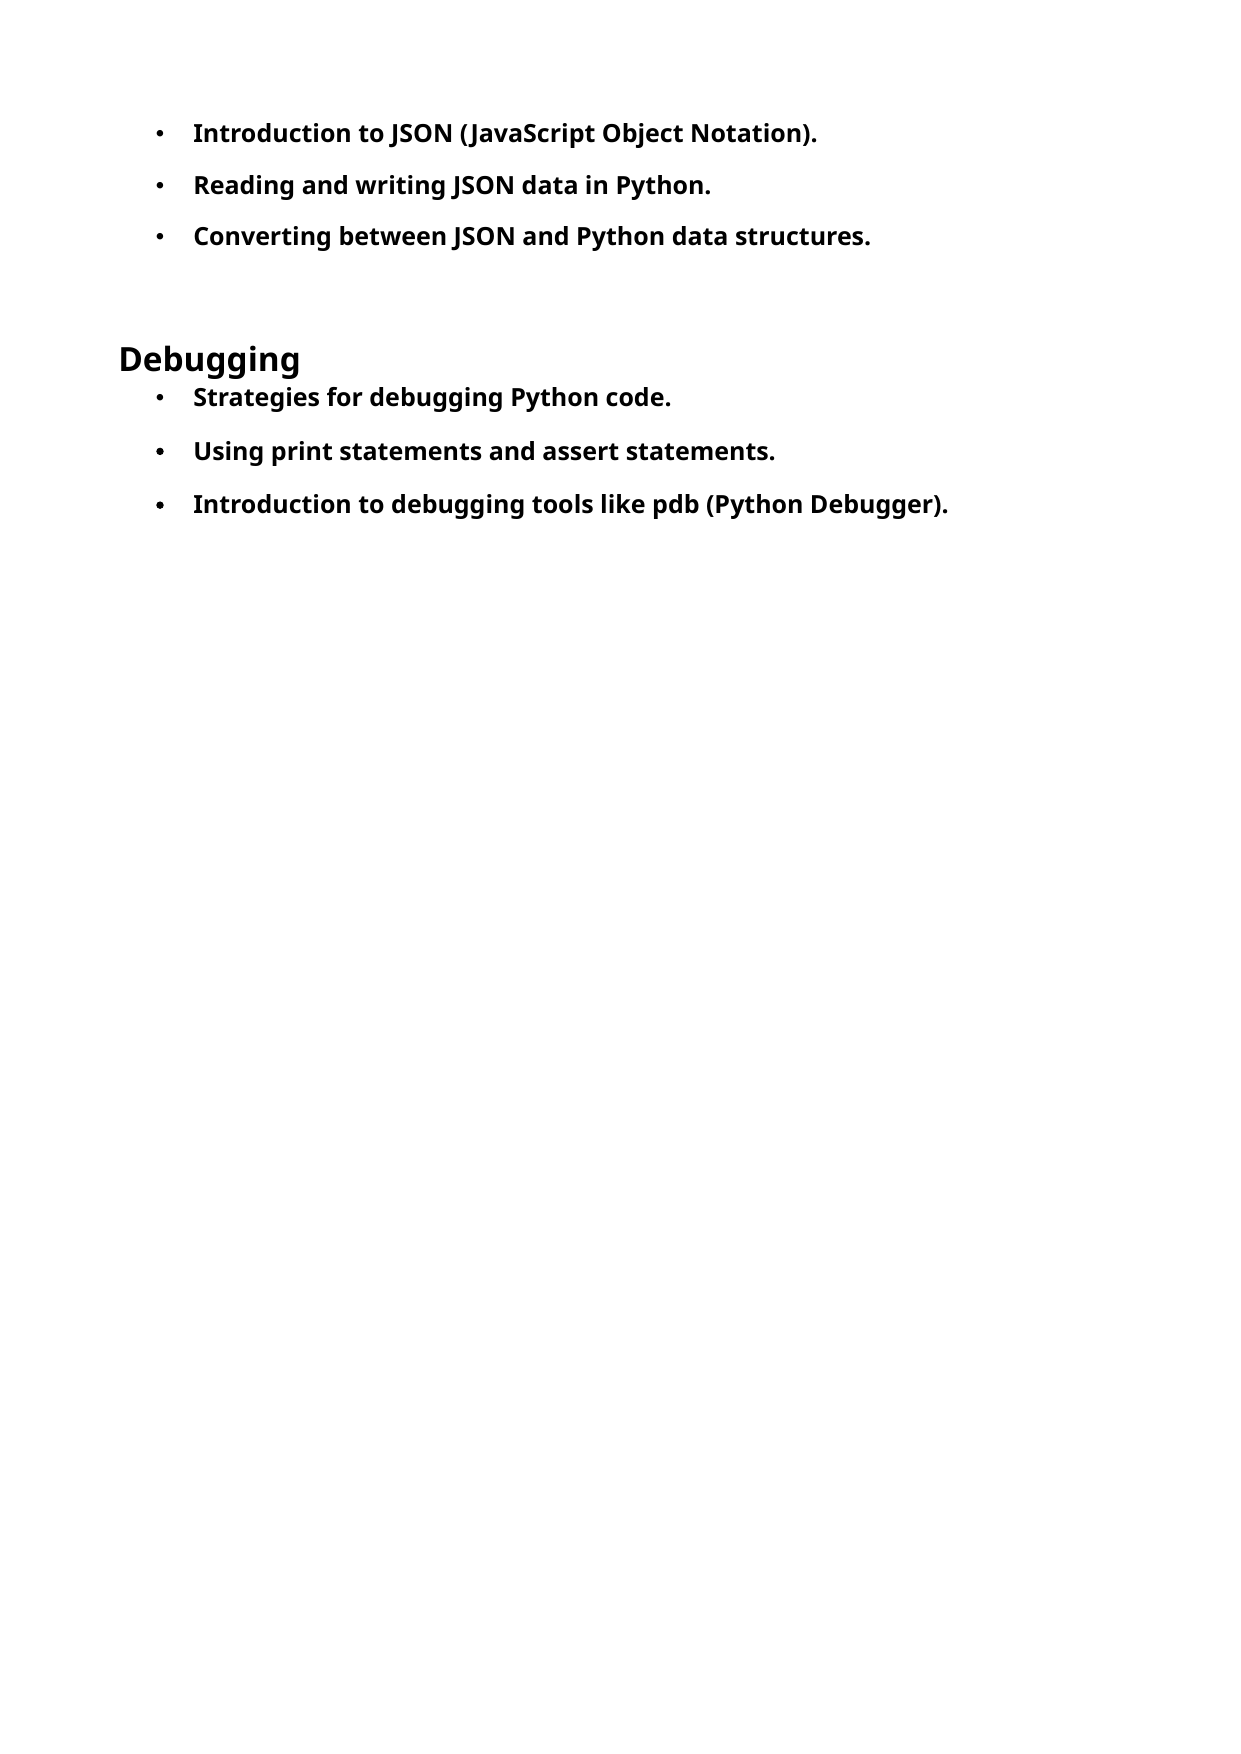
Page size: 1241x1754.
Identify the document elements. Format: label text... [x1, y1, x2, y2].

list Using print statements and assert statements. [156, 433, 1122, 467]
list Converting between JSON and Python data structures. [156, 221, 1122, 252]
list Strategies for debugging Python code. [156, 379, 1122, 414]
list Reading and writing JSON data in Python. [156, 169, 1122, 200]
title Debugging [118, 339, 1122, 379]
list Introduction to debugging tools like pdb (Python Debugger). [156, 487, 1122, 521]
list Introduction to JSON (JavaScript Object Notation). [156, 118, 1122, 149]
